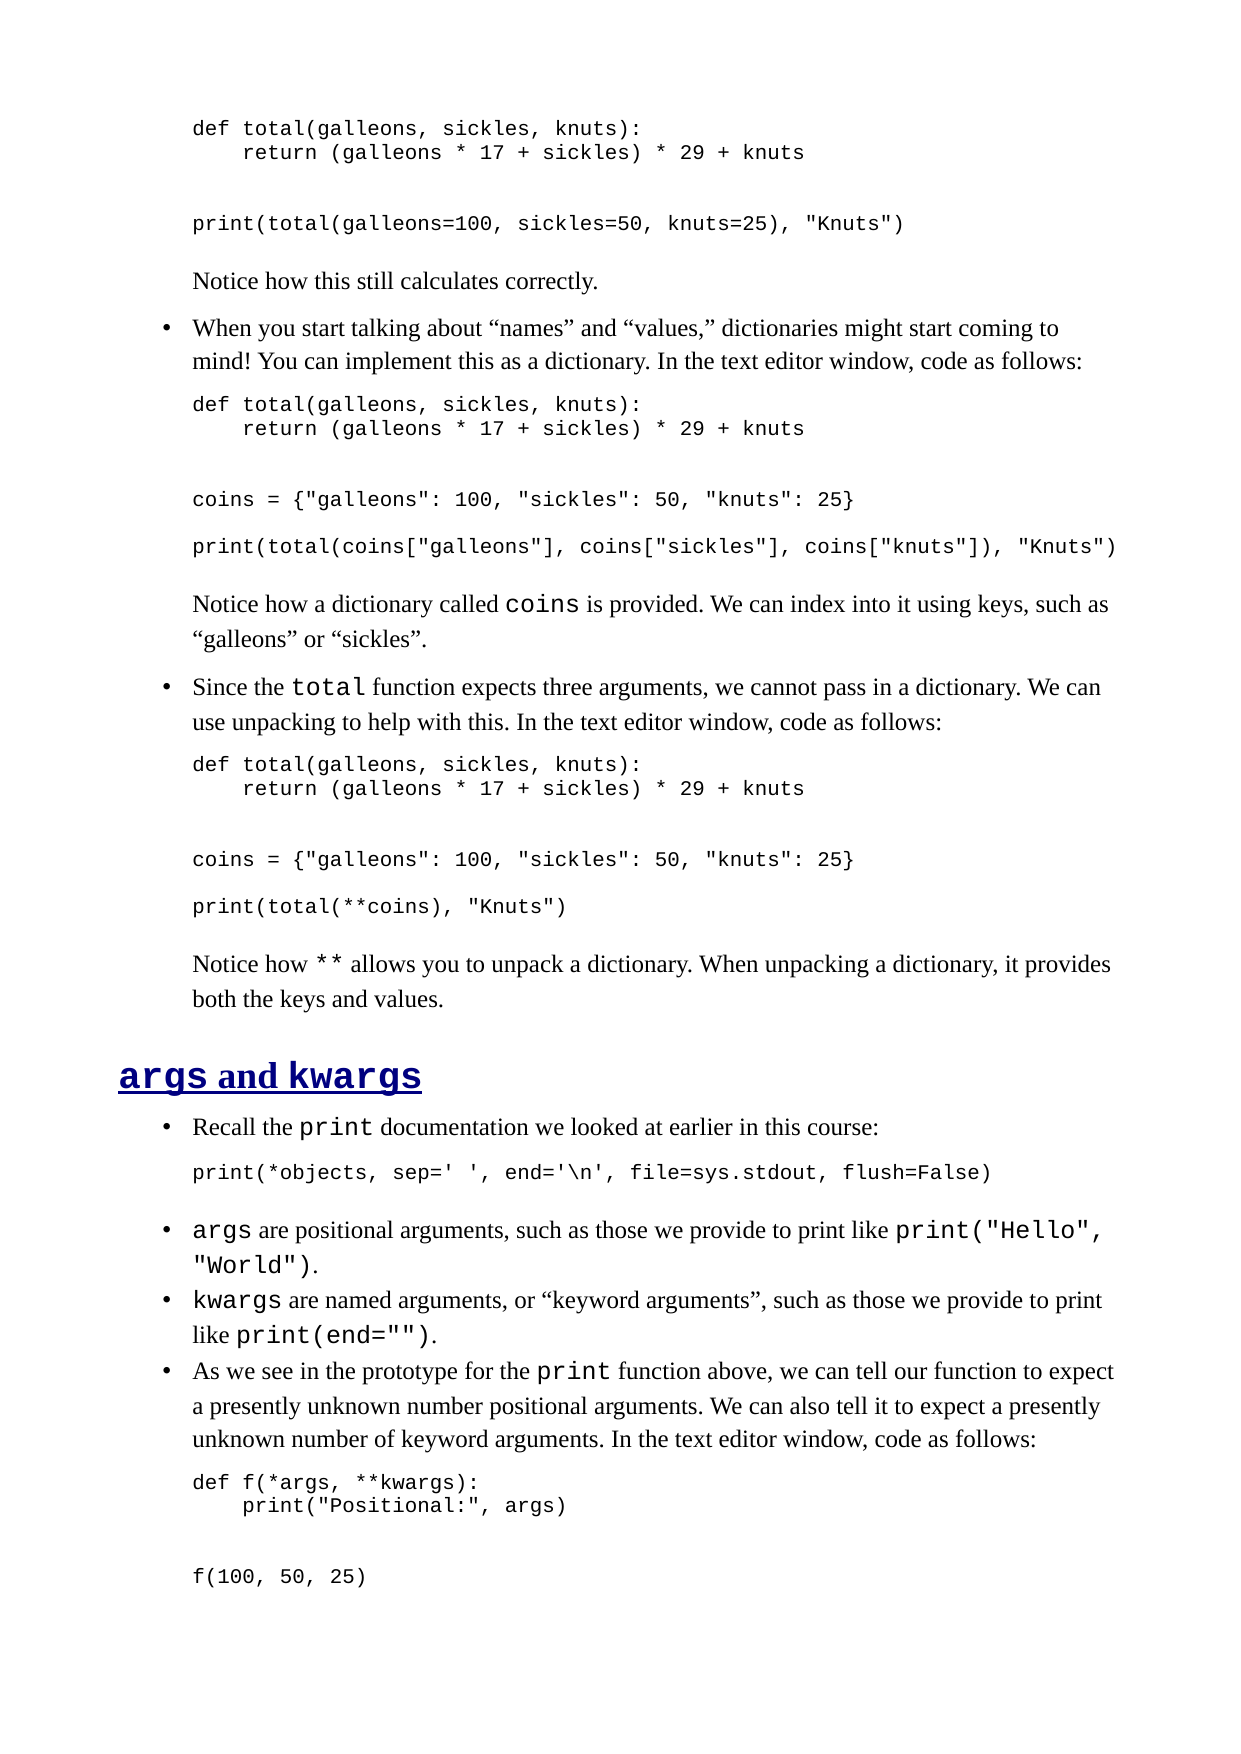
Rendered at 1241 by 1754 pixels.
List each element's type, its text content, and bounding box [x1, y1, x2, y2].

list f(100, 50, 25) [162, 1566, 1122, 1590]
list coins = {"galleons": 100, "sickles": 50, "knuts": 25} [162, 489, 1122, 512]
list return (galleons * 17 + sickles) * 29 + knuts [162, 142, 1122, 165]
list Notice how a dictionary called coins is provided. We can index into it using keys, such as “galleons” or “sickles”. [162, 589, 1122, 653]
list Notice how ** allows you to unpack a dictionary. When unpacking a dictionary, it provides both the keys and values. [162, 949, 1122, 1013]
list Recall the print documentation we looked at earlier in this course: [162, 1112, 1122, 1143]
list def f(*args, **kwargs): [162, 1472, 1122, 1495]
list def total(galleons, sickles, knuts): [162, 118, 1122, 142]
list print(*objects, sep=' ', end='\n', file=sys.stdout, flush=False) [162, 1162, 1122, 1185]
list coins = {"galleons": 100, "sickles": 50, "knuts": 25} [162, 849, 1122, 873]
list return (galleons * 17 + sickles) * 29 + knuts [162, 418, 1122, 441]
list return (galleons * 17 + sickles) * 29 + knuts [162, 778, 1122, 802]
list args are positional arguments, such as those we provide to print like print("Hello", "World"). [162, 1215, 1122, 1281]
list print("Positional:", args) [162, 1495, 1122, 1519]
list print(total(coins["galleons"], coins["sickles"], coins["knuts"]), "Knuts") [162, 536, 1122, 559]
subtitle args and kwargs [118, 1053, 1122, 1099]
list Since the total function expects three arguments, we cannot pass in a dictionary. We can use unpacking to help with this. In the text editor window, code as follows: [162, 672, 1122, 736]
list kwargs are named arguments, or “keyword arguments”, such as those we provide to print like print(end=""). [162, 1285, 1122, 1351]
list print(total(galleons=100, sickles=50, knuts=25), "Knuts") [162, 213, 1122, 236]
list As we see in the prototype for the print function above, we can tell our function to expect a presently unknown number positional arguments. We can also tell it to expect a presently unknown number of keyword arguments. In the text editor window, code as follows: [162, 1356, 1122, 1453]
list print(total(**coins), "Knuts") [162, 896, 1122, 920]
list def total(galleons, sickles, knuts): [162, 394, 1122, 418]
list def total(galleons, sickles, knuts): [162, 754, 1122, 778]
list Notice how this still calculates correctly. [162, 266, 1122, 294]
list When you start talking about “names” and “values,” dictionaries might start coming to mind! You can implement this as a dictionary. In the text editor window, code as follows: [162, 313, 1122, 375]
